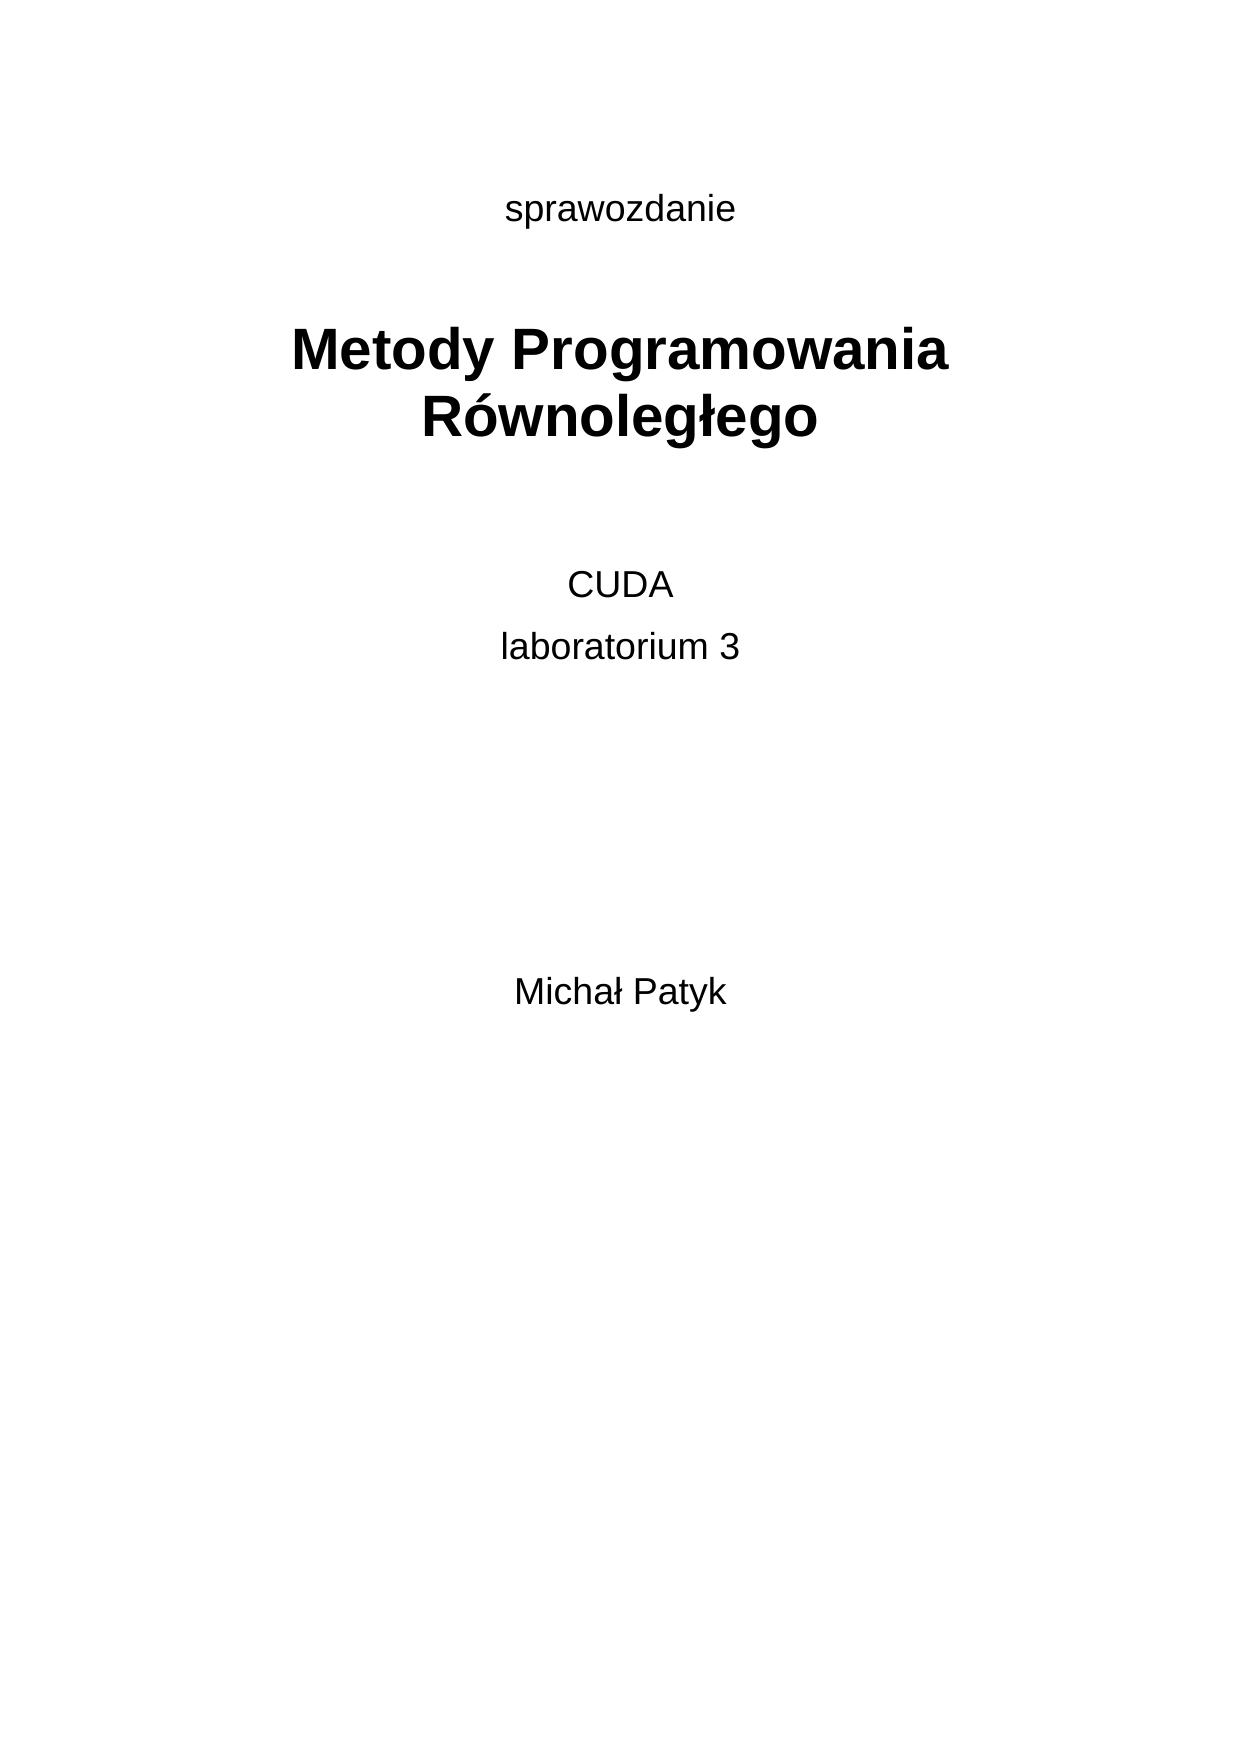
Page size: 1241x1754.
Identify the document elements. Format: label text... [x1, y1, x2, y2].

subtitle laboratorium 3 Michał Patyk [118, 624, 1122, 1013]
subtitle sprawozdanie [118, 186, 1122, 229]
subtitle CUDA [118, 563, 1122, 606]
title Metody Programowania Równoległego [118, 314, 1122, 449]
